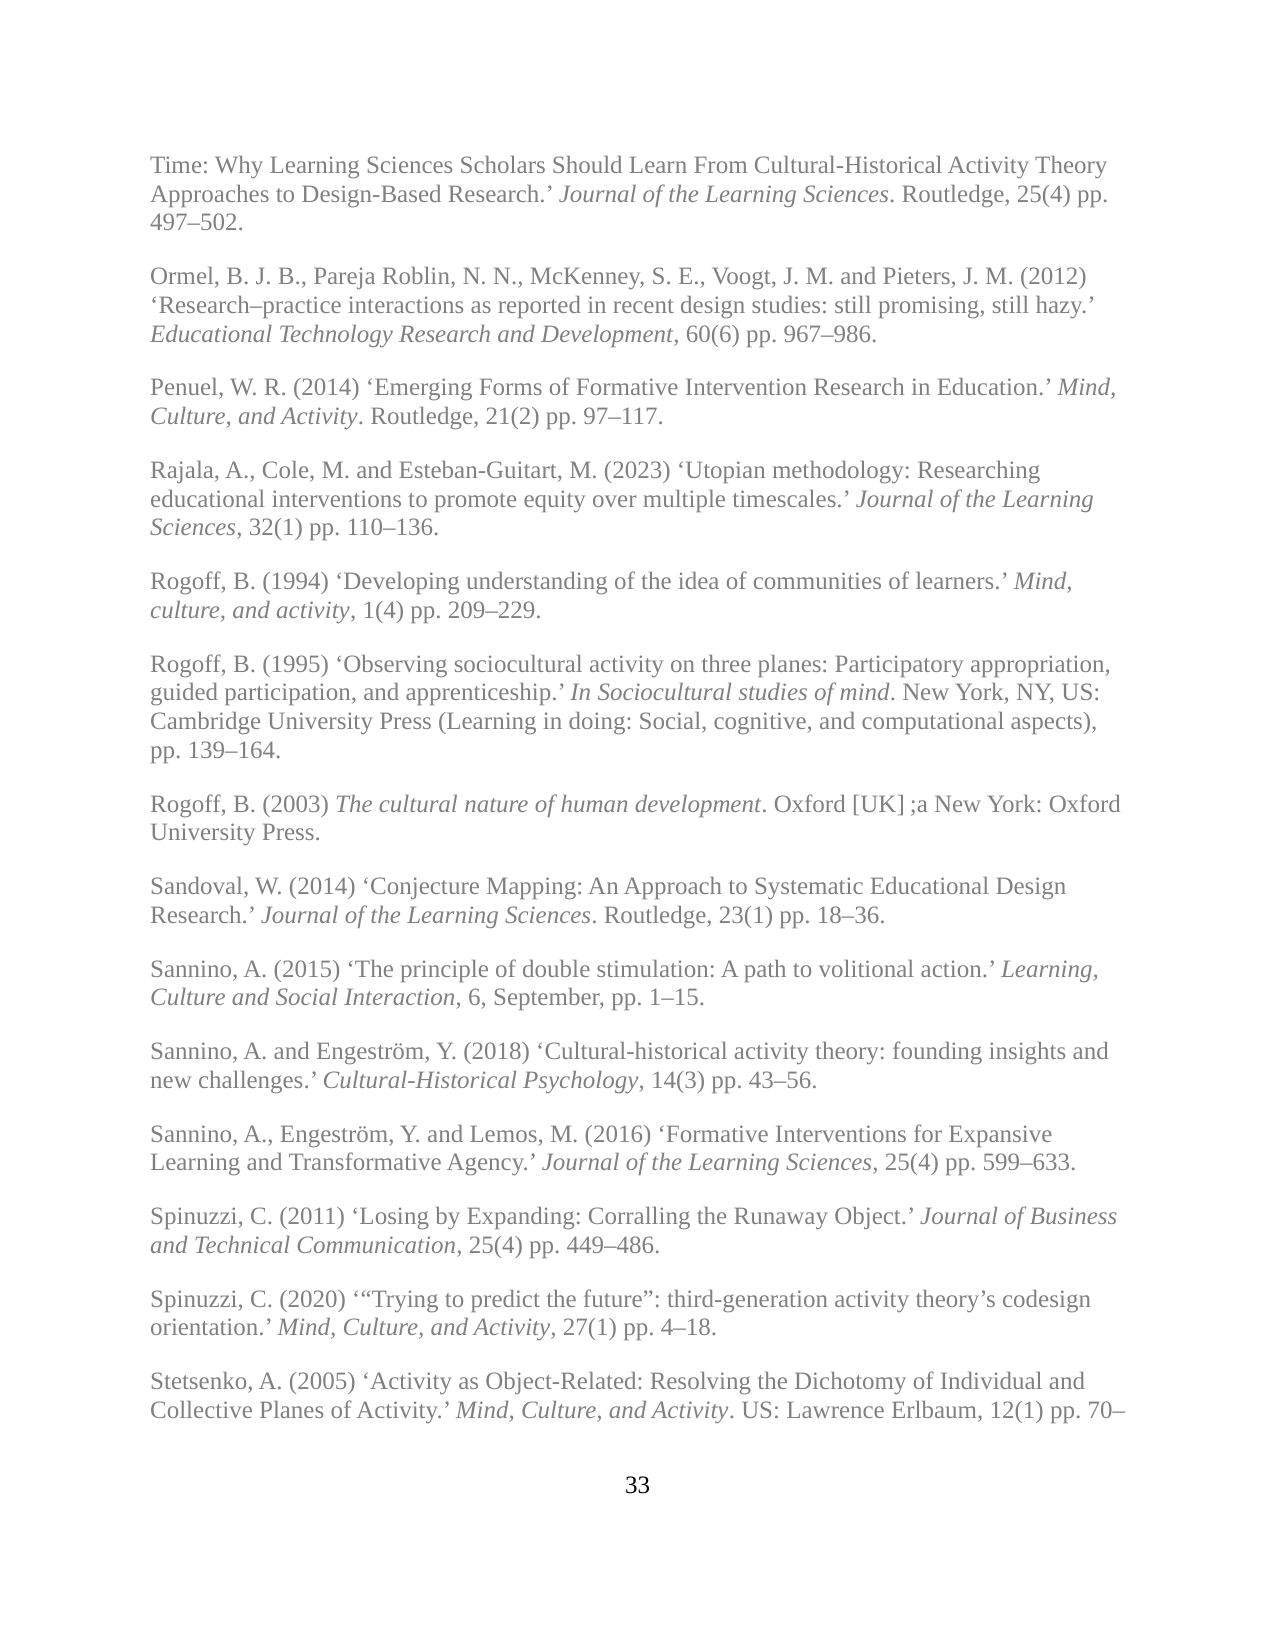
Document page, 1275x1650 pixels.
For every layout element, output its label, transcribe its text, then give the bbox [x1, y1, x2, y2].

text Rogoff, B. (1994) ‘Developing understanding of the idea of communities of learners.’ Mind, culture, and activity, 1(4) pp. 209–229. [150, 566, 1125, 624]
text Stetsenko, A. (2005) ‘Activity as Object-Related: Resolving the Dichotomy of Individual and Collective Planes of Activity.’ Mind, Culture, and Activity. US: Lawrence Erlbaum, 12(1) pp. 70– [150, 1366, 1125, 1424]
text Rogoff, B. (2003) The cultural nature of human development. Oxford [UK] ;a New York: Oxford University Press. [150, 789, 1125, 846]
text Sannino, A. and Engeström, Y. (2018) ‘Cultural-historical activity theory: founding insights and new challenges.’ Cultural-Historical Psychology, 14(3) pp. 43–56. [150, 1036, 1125, 1094]
text Sannino, A. (2015) ‘The principle of double stimulation: A path to volitional action.’ Learning, Culture and Social Interaction, 6, September, pp. 1–15. [150, 954, 1125, 1011]
text Rogoff, B. (1995) ‘Observing sociocultural activity on three planes: Participatory appropriation, guided participation, and apprenticeship.’ In Sociocultural studies of mind. New York, NY, US: Cambridge University Press (Learning in doing: Social, cognitive, and computational aspects), pp. 139–164. [150, 649, 1125, 764]
text Rajala, A., Cole, M. and Esteban-Guitart, M. (2023) ‘Utopian methodology: Researching educational interventions to promote equity over multiple timescales.’ Journal of the Learning Sciences, 32(1) pp. 110–136. [150, 455, 1125, 541]
text Penuel, W. R. (2014) ‘Emerging Forms of Formative Intervention Research in Education.’ Mind, Culture, and Activity. Routledge, 21(2) pp. 97–117. [150, 372, 1125, 430]
text Spinuzzi, C. (2020) ‘“Trying to predict the future”: third-generation activity theory’s codesign orientation.’ Mind, Culture, and Activity, 27(1) pp. 4–18. [150, 1284, 1125, 1341]
text Time: Why Learning Sciences Scholars Should Learn From Cultural-Historical Activity Theory Approaches to Design-Based Research.’ Journal of the Learning Sciences. Routledge, 25(4) pp. 497–502. [150, 150, 1125, 236]
text Ormel, B. J. B., Pareja Roblin, N. N., McKenney, S. E., Voogt, J. M. and Pieters, J. M. (2012) ‘Research–practice interactions as reported in recent design studies: still promising, still hazy.’ Educational Technology Research and Development, 60(6) pp. 967–986. [150, 261, 1125, 347]
text Sannino, A., Engeström, Y. and Lemos, M. (2016) ‘Formative Interventions for Expansive Learning and Transformative Agency.’ Journal of the Learning Sciences, 25(4) pp. 599–633. [150, 1119, 1125, 1176]
text Sandoval, W. (2014) ‘Conjecture Mapping: An Approach to Systematic Educational Design Research.’ Journal of the Learning Sciences. Routledge, 23(1) pp. 18–36. [150, 871, 1125, 929]
text Spinuzzi, C. (2011) ‘Losing by Expanding: Corralling the Runaway Object.’ Journal of Business and Technical Communication, 25(4) pp. 449–486. [150, 1201, 1125, 1259]
